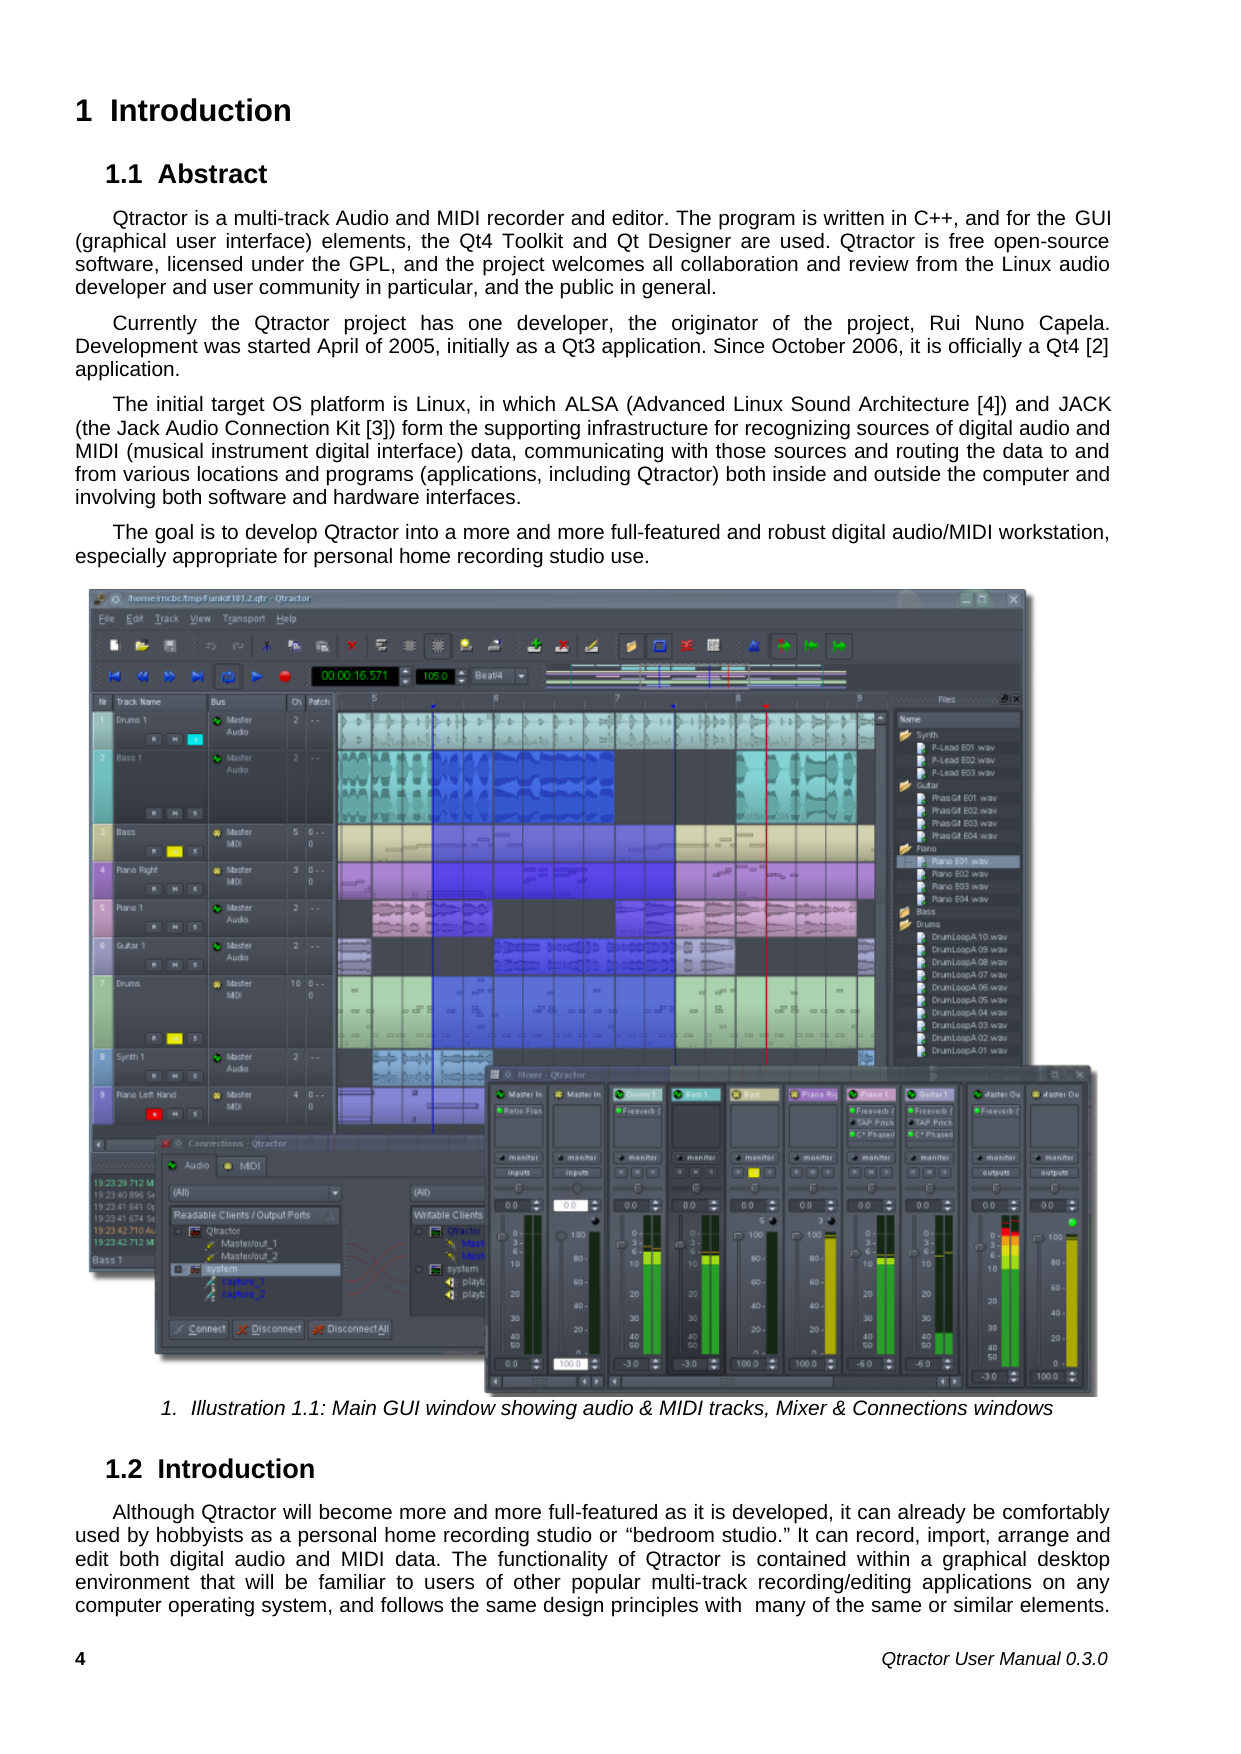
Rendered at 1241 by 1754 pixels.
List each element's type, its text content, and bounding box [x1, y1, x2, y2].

text Currently the Qtractor project has one developer, the originator of the project, Rui Nuno Capela. Development was started April of 2005, initially as a Qt3 application. Since October 2006, it is officially a Qt4 [2] application. [75, 311, 1112, 381]
text Qtractor is a multi-track Audio and MIDI recorder and editor. The program is written in C++, and for the GUI (graphical user interface) elements, the Qt4 Toolkit and Qt Designer are used. Qtractor is free open-source software, licensed under the GPL, and the project welcomes all collaboration and review from the Linux audio developer and user community in particular, and the public in general. [75, 206, 1112, 299]
text The goal is to develop Qtractor into a more and more full-featured and robust digital audio/MIDI workstation, especially appropriate for personal home recording studio use. [75, 521, 1112, 567]
list Illustration 1.1: Main GUI window showing audio & MIDI tracks, Mixer & Connections windows [114, 595, 1103, 1419]
text Although Qtractor will become more and more full-featured as it is developed, it can already be comfortably used by hobbyists as a personal home recording studio or “bedroom studio.” It can record, import, arrange and edit both digital audio and MIDI data. The functionality of Qtractor is contained within a graphical desktop environment that will be familiar to users of other popular multi-track recording/editing applications on any computer operating system, and follows the same design principles with many of the same or similar elements. [75, 1501, 1112, 1617]
text The initial target OS platform is Linux, in which ALSA (Advanced Linux Sound Architecture [4]) and JACK (the Jack Audio Connection Kit [3]) form the supporting infrastructure for recognizing sources of digital audio and MIDI (musical instrument digital interface) data, communicating with those sources and routing the data to and from various locations and programs (applications, including Qtractor) both inside and outside the computer and involving both software and hardware interfaces. [75, 393, 1112, 509]
subtitle Abstract [75, 159, 1112, 190]
subtitle Introduction [75, 93, 1112, 128]
subtitle Introduction [75, 582, 1112, 1484]
picture [88, 589, 1098, 1397]
